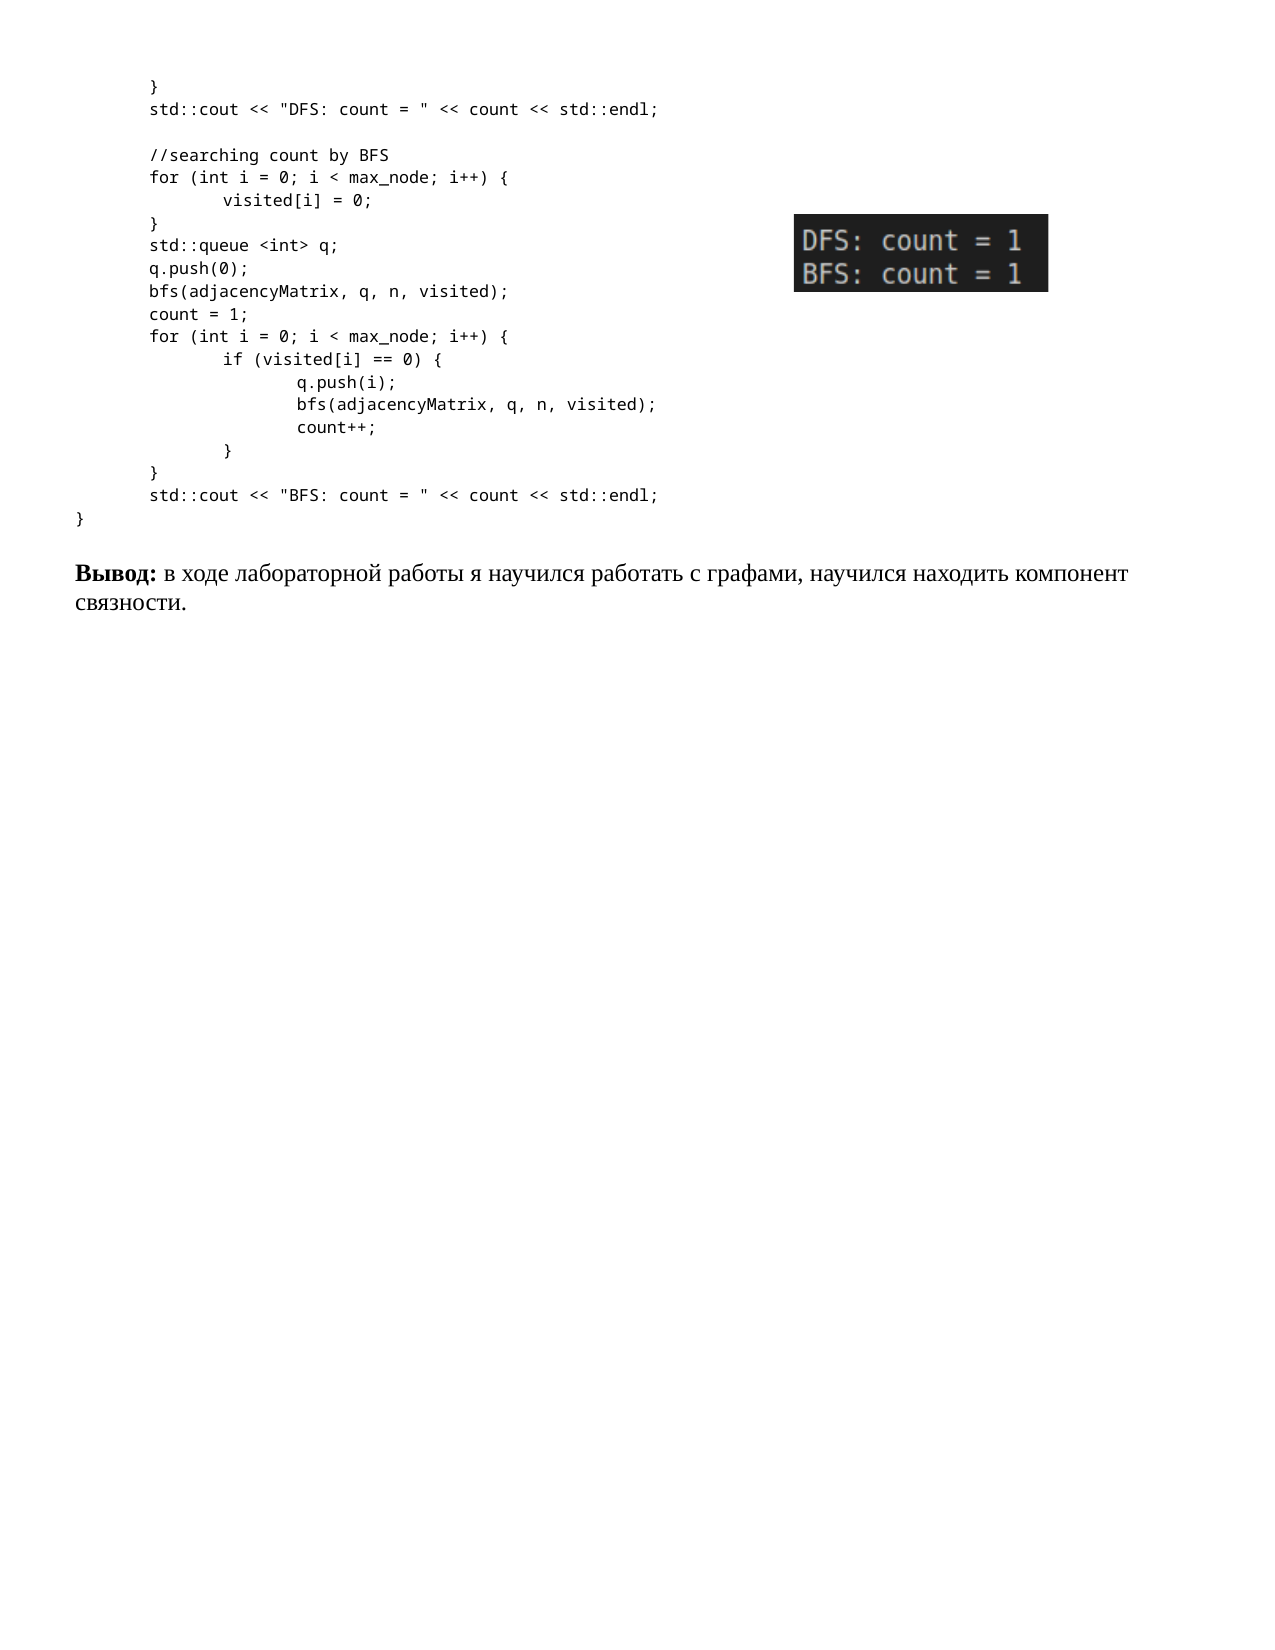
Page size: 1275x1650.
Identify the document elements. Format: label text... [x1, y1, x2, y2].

text Вывод: в ходе лабораторной работы я научился работать с графами, научился находить компонент связности. [75, 558, 1200, 615]
text std::queue <int> q; [75, 234, 793, 257]
text for (int i = 0; i < max_node; i++) { [75, 166, 1200, 188]
text for (int i = 0; i < max_node; i++) { [75, 325, 1200, 347]
text [1049, 257, 1200, 279]
text } [75, 506, 1200, 529]
text std::cout << "DFS: count = " << count << std::endl; [75, 98, 1200, 120]
text q.push(i); [75, 370, 1200, 393]
text count++; [75, 416, 1200, 438]
text //searching count by BFS [75, 143, 1200, 166]
text count = 1; [75, 302, 1200, 325]
text } [75, 461, 1200, 484]
text bfs(adjacencyMatrix, q, n, visited); [75, 279, 1200, 302]
text } [75, 211, 1200, 234]
text [1049, 234, 1200, 257]
text } [75, 438, 1200, 461]
text } [75, 75, 1200, 98]
text bfs(adjacencyMatrix, q, n, visited); [75, 393, 1200, 416]
text std::cout << "BFS: count = " << count << std::endl; [75, 484, 1200, 506]
text q.push(0); [75, 257, 793, 279]
text visited[i] = 0; [75, 188, 1200, 211]
picture [793, 214, 1049, 292]
text if (visited[i] == 0) { [75, 347, 1200, 370]
